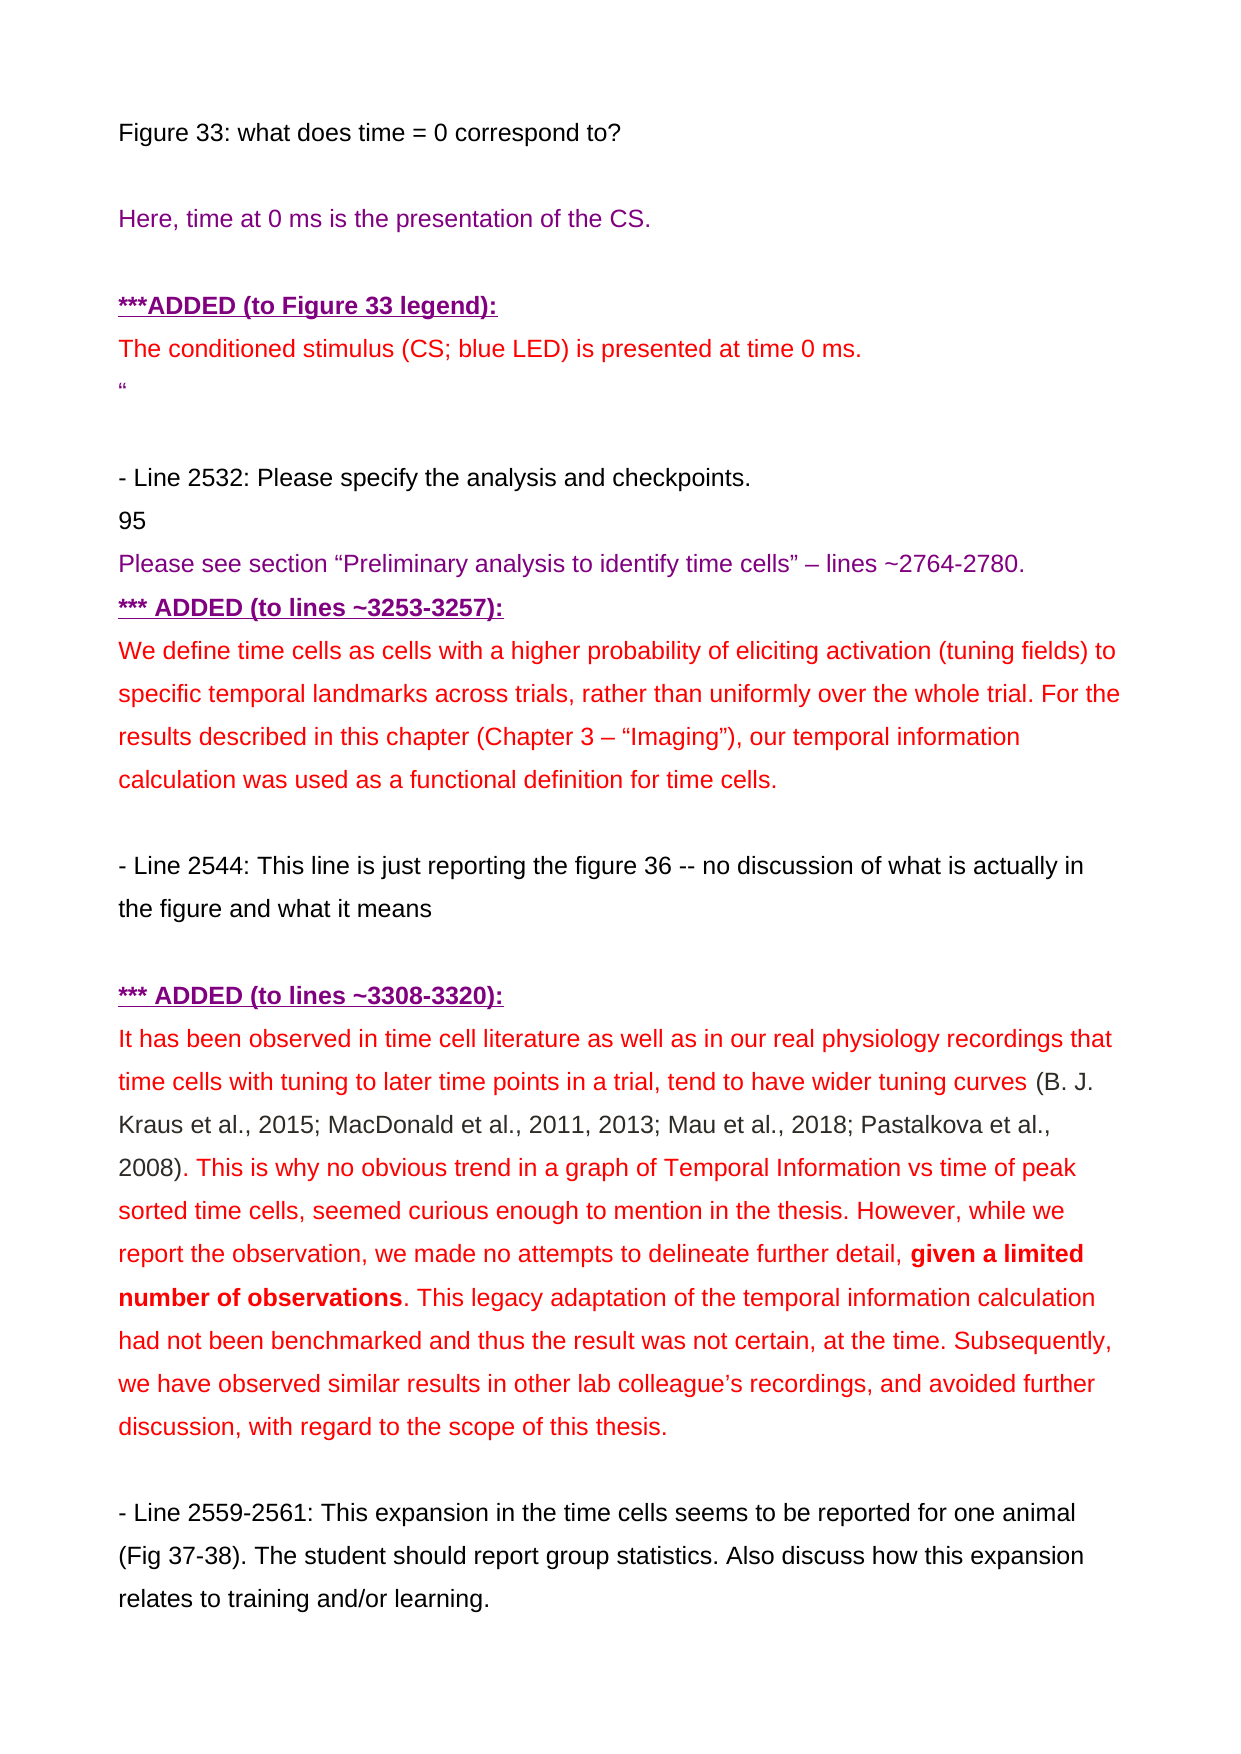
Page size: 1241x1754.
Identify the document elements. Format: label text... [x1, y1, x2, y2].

text *** ADDED (to lines ~3253-3257): [118, 592, 1122, 621]
text Please see section “Preliminary analysis to identify time cells” – lines ~2764-2780. [118, 549, 1122, 578]
text Here, time at 0 ms is the presentation of the CS. [118, 204, 1122, 233]
text It has been observed in time cell literature as well as in our real physiology recordings that time cells with tuning to later time points in a trial, tend to have wider tuning curves (B. J. Kraus et al., 2015; MacDonald et al., 2011, 2013; Mau et al., 2018; Pastalkova et al., 2008)⁠. This is why no obvious trend in a graph of Temporal Information vs time of peak sorted time cells, seemed curious enough to mention in the thesis. However, while we report the observation, we made no attempts to delineate further detail, given a limited number of observations. This legacy adaptation of the temporal information calculation had not been benchmarked and thus the result was not certain, at the time. Subsequently, we have observed similar results in other lab colleague’s recordings, and avoided further discussion, with regard to the scope of this thesis. [118, 1024, 1122, 1441]
text 95 [118, 506, 1122, 535]
text The conditioned stimulus (CS; blue LED) is presented at time 0 ms. [118, 334, 1122, 362]
text - Line 2559-2561: This expansion in the time cells seems to be reported for one animal (Fig 37-38). The student should report group statistics. Also discuss how this expansion relates to training and/or learning. [118, 1498, 1122, 1613]
text *** ADDED (to lines ~3308-3320): [118, 981, 1122, 1009]
text We define time cells as cells with a higher probability of eliciting activation (tuning fields) to specific temporal landmarks across trials, rather than uniformly over the whole trial. For the results described in this chapter (Chapter 3 – “Imaging”), our temporal information calculation was used as a functional definition for time cells. [118, 636, 1122, 794]
text ***ADDED (to Figure 33 legend): [118, 291, 1122, 319]
text - Line 2544: This line is just reporting the figure 36 -- no discussion of what is actually in the figure and what it means [118, 851, 1122, 923]
text - Line 2532: Please specify the analysis and checkpoints. [118, 463, 1122, 492]
text Figure 33: what does time = 0 correspond to? [118, 118, 1122, 147]
text “ [118, 377, 1122, 406]
